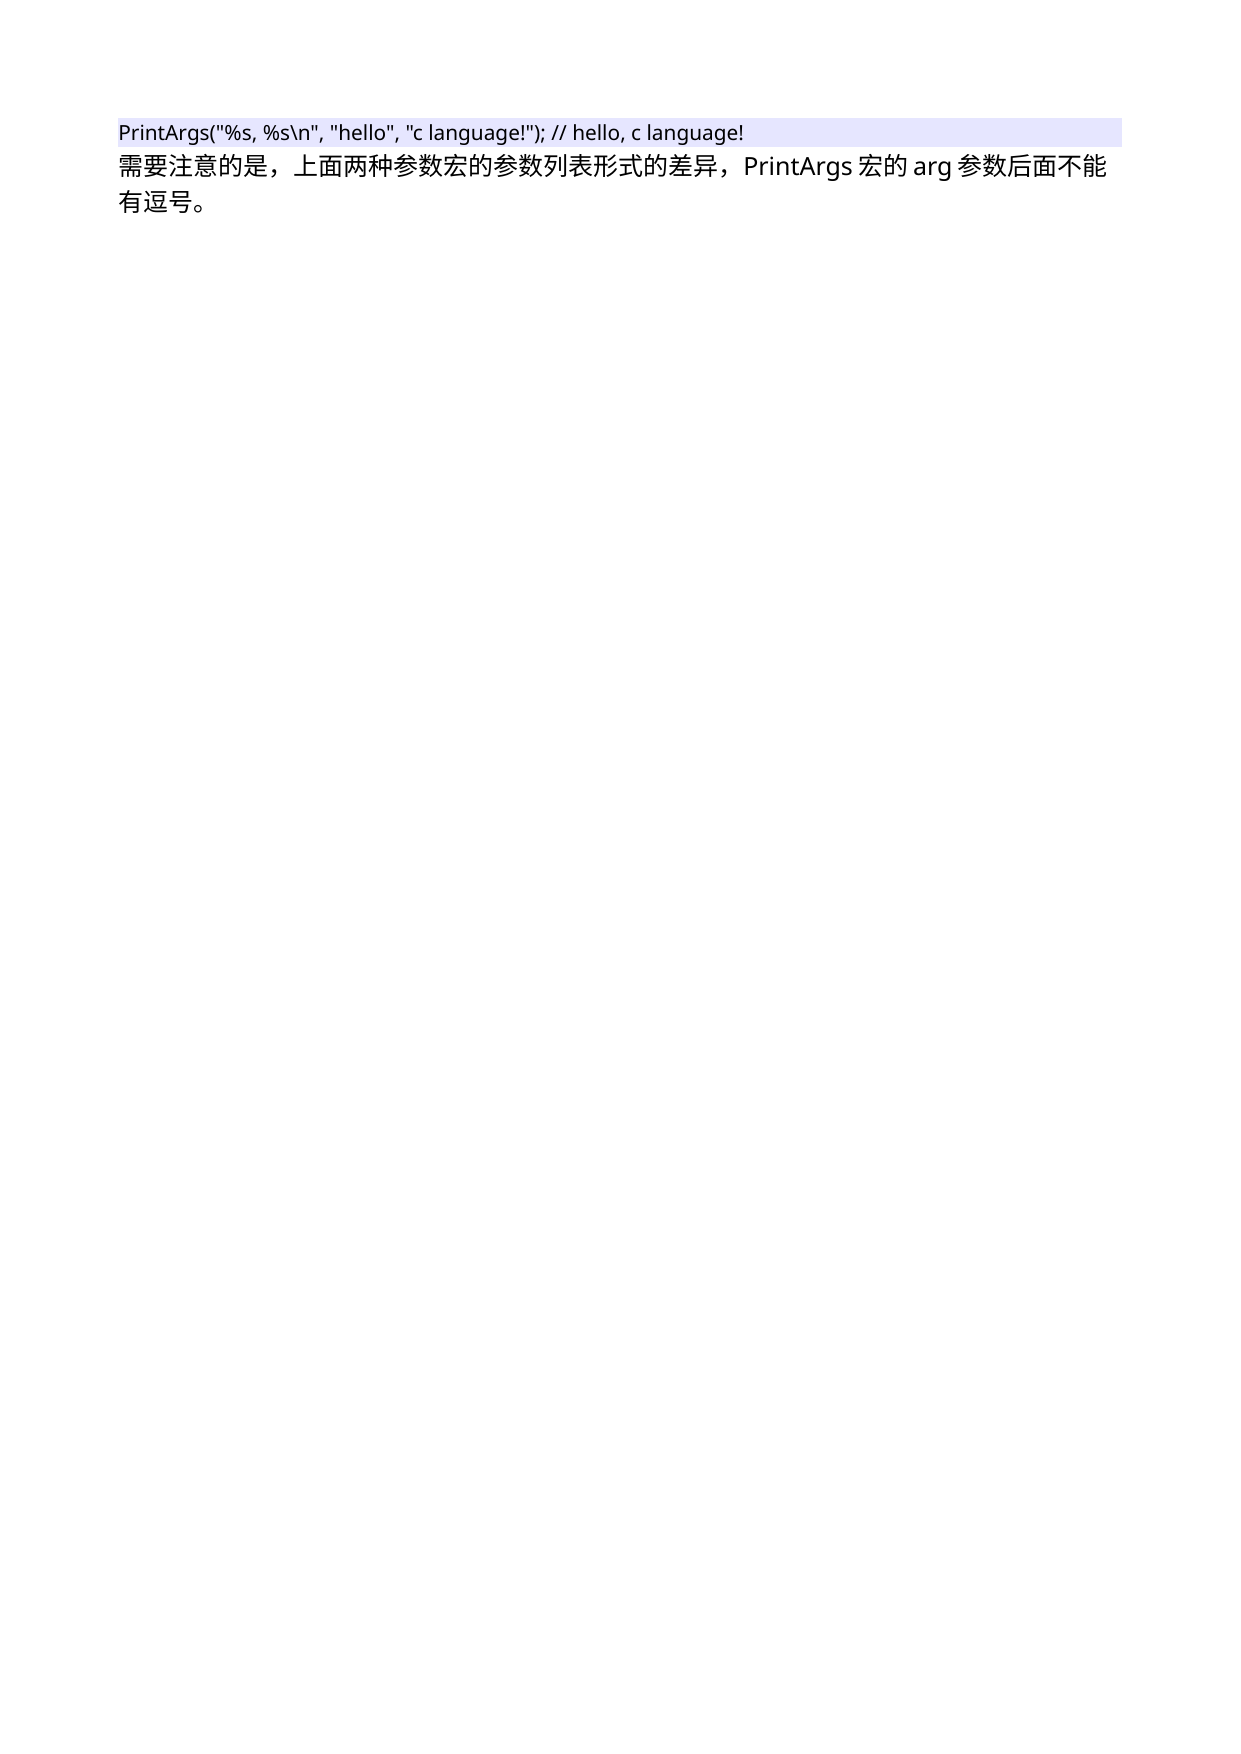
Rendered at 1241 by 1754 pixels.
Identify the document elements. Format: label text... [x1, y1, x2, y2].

text PrintArgs("%s, %s\n", "hello", "c language!"); // hello, c language! [118, 118, 1122, 147]
text 需要注意的是，上面两种参数宏的参数列表形式的差异，PrintArgs宏的arg参数后面不能有逗号。 [118, 147, 1122, 219]
